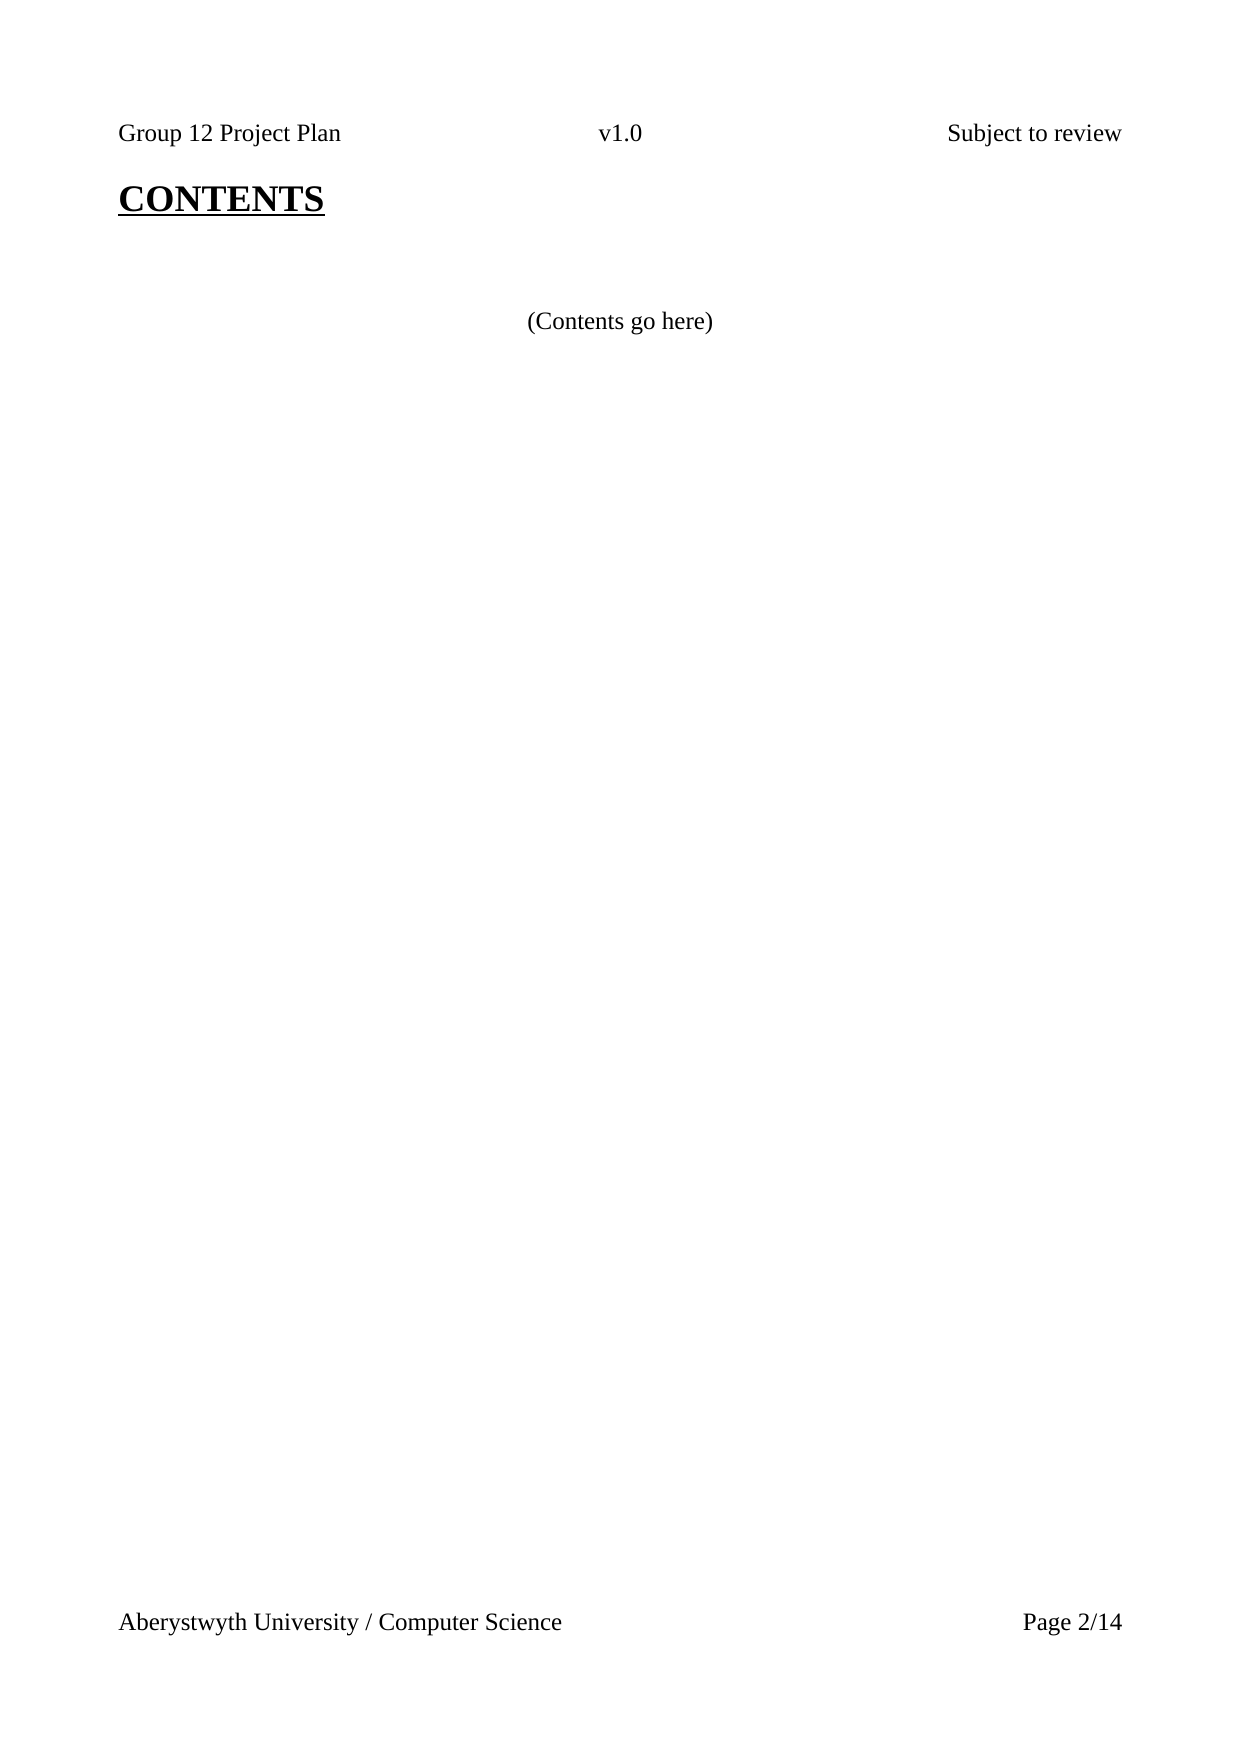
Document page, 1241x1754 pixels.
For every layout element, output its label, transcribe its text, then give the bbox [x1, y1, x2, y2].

text CONTENTS [118, 176, 1122, 219]
text (Contents go here) [118, 306, 1122, 334]
